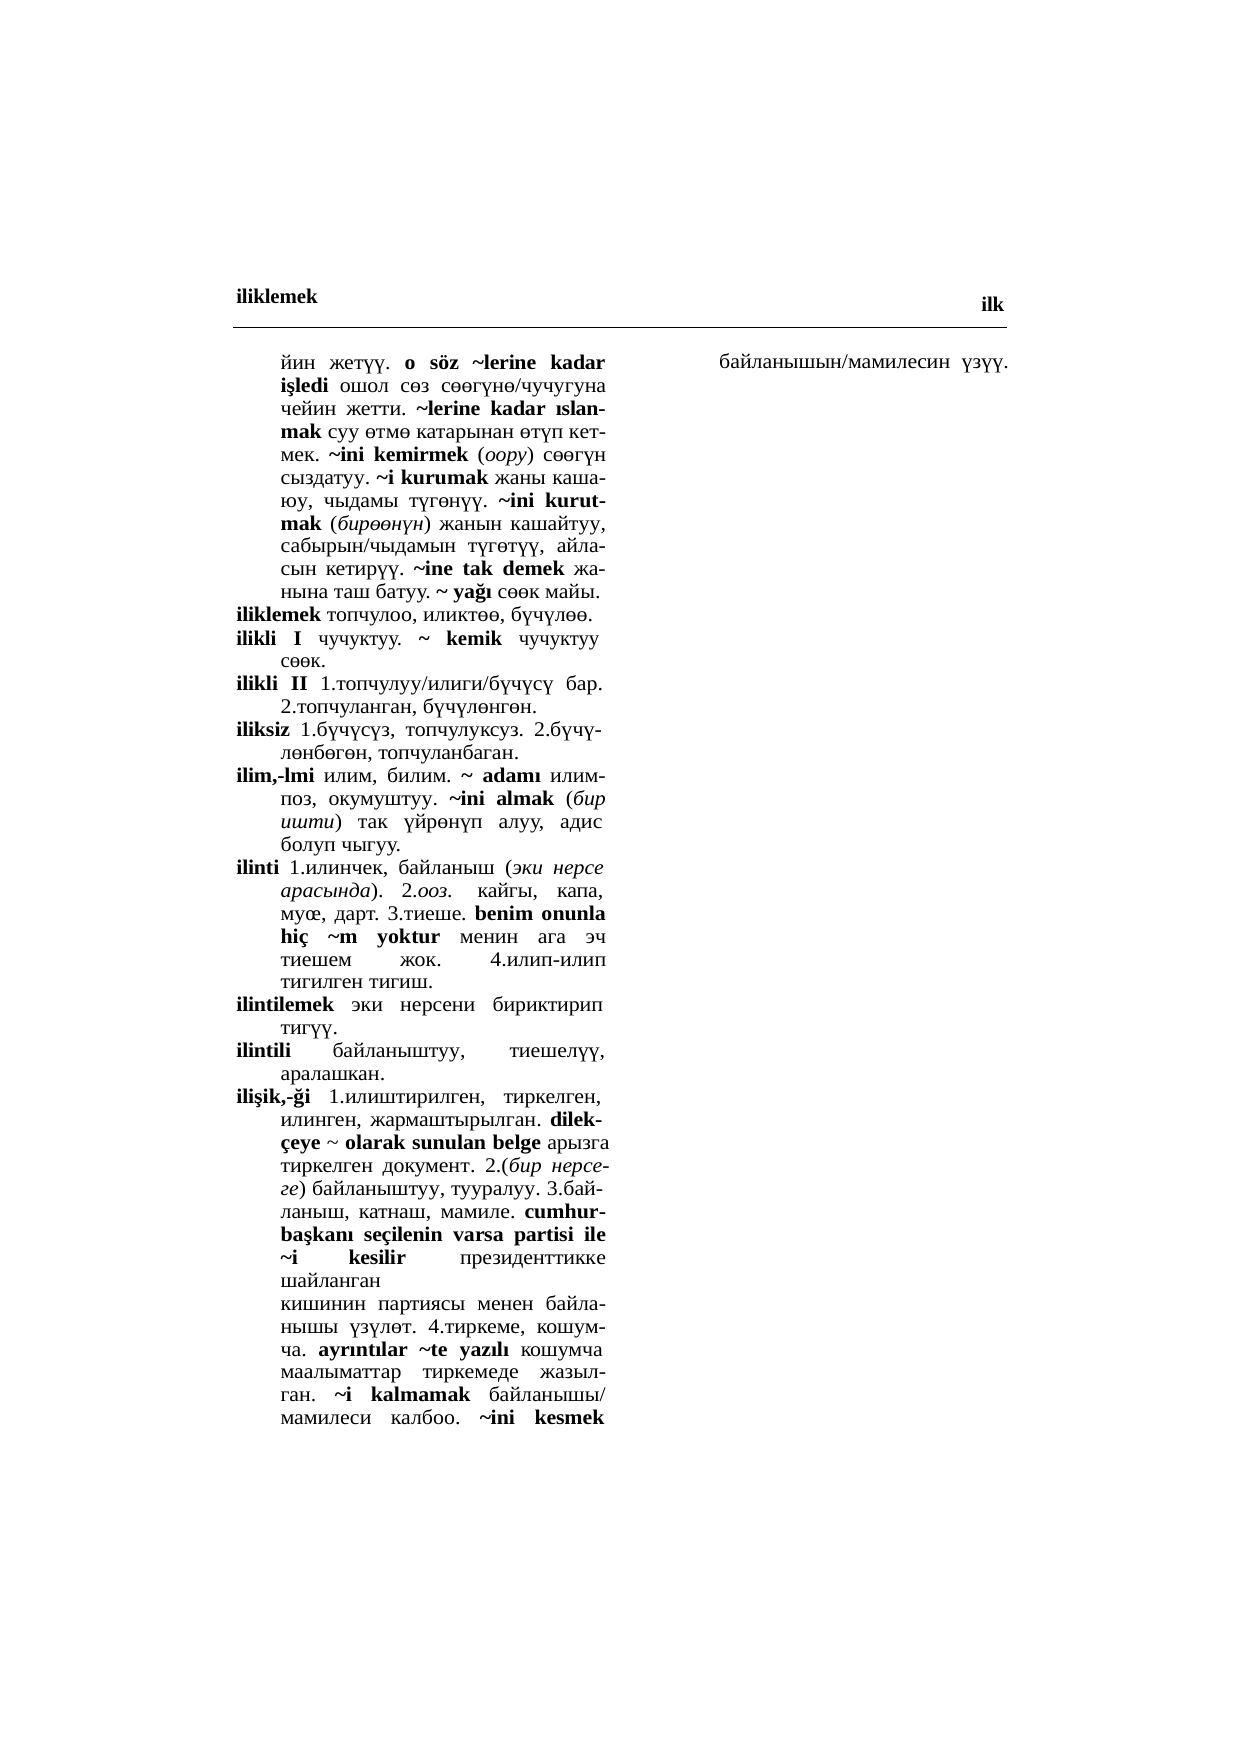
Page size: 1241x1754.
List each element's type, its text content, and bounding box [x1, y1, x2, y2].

text iliklemek [236, 284, 318, 308]
text байланышын/мамилесин үзүү. [719, 350, 1028, 373]
text лөнбөгөн, топчуланбаган. [280, 741, 521, 764]
text ilintilemek эки нерсени бириктирип тигүү. [236, 993, 605, 1039]
text муœ, дарт. 3.тиеше. benim onunla hiç ~m yoktur менин ага эч тиешем жок. 4.илип-илип тигилген тигиш. [280, 902, 606, 993]
text ilinti 1.илинчек, байланыш (эки нерсе арасында). 2.ооз. кайгы, капа, [236, 856, 606, 902]
text ilim,-lmi илим, билим. ~ adamı илим- поз, окумуштуу. ~ini almak (бир ишти) так үйрөнүп алуу, адис [236, 764, 606, 833]
text çeye ~ olarak sunulan belge арызга тиркелген документ. 2.(бир нерсе- ге) байланыштуу, тууралуу. 3.бай- [280, 1131, 609, 1200]
text ilikli II 1.топчулуу/илиги/бүчүсү бар. [236, 672, 606, 695]
text ilişik,-ği 1.илиштирилген, тиркелген, илинген, жармаштырылган. dilek- [236, 1085, 606, 1131]
text болуп чыгуу. [280, 833, 403, 856]
text кишинин партиясы менен байла- нышы үзүлөт. 4.тиркеме, кошум- ча. ayrıntılar ~te yazılı кошумча [280, 1292, 606, 1361]
text маалыматтар тиркемеде жазыл- ган. ~i kalmamak байланышы/ мамилеси калбоо. ~ini kesmek [280, 1361, 606, 1429]
text 2.топчуланган, бүчүлөнгөн. [280, 695, 538, 718]
text ланыш, катнаш, мамиле. cumhur- başkanı seçilenin varsa partisi ile ~i kesilir президенттикке шайланган [280, 1200, 606, 1292]
text iliksiz 1.бүчүсүз, топчулуксуз. 2.бүчү- [236, 718, 609, 741]
text йин жетүү. o söz ~lerine kadar işledi ошол сөз сөөгүнө/чучугуна чейин жетти. ~lerine kadar ıslan- mak суу өтмө катарынан өтүп кет- мек. ~ini kemirmek (оору) сөөгүн сыздатуу. ~i kurumak жаны каша- юу, чыдамы түгөнүү. ~ini kurut- mak (бирөөнүн) жанын кашайтуу, сабырын/чыдамын түгөтүү, айла- сын кетирүү. ~ine tak demek жа- нына таш батуу. ~ yağı сөөк майы. [280, 350, 606, 603]
text ilk [920, 292, 1065, 316]
text ilikli I чучуктуу. ~ kemik чучуктуу сөөк. [236, 627, 609, 672]
text iliklemek топчулоо, иликтөө, бүчүлөө. [236, 603, 609, 626]
text аралашкан. [280, 1062, 387, 1085]
text ilintili байланыштуу, тиешелүү, [236, 1039, 609, 1062]
